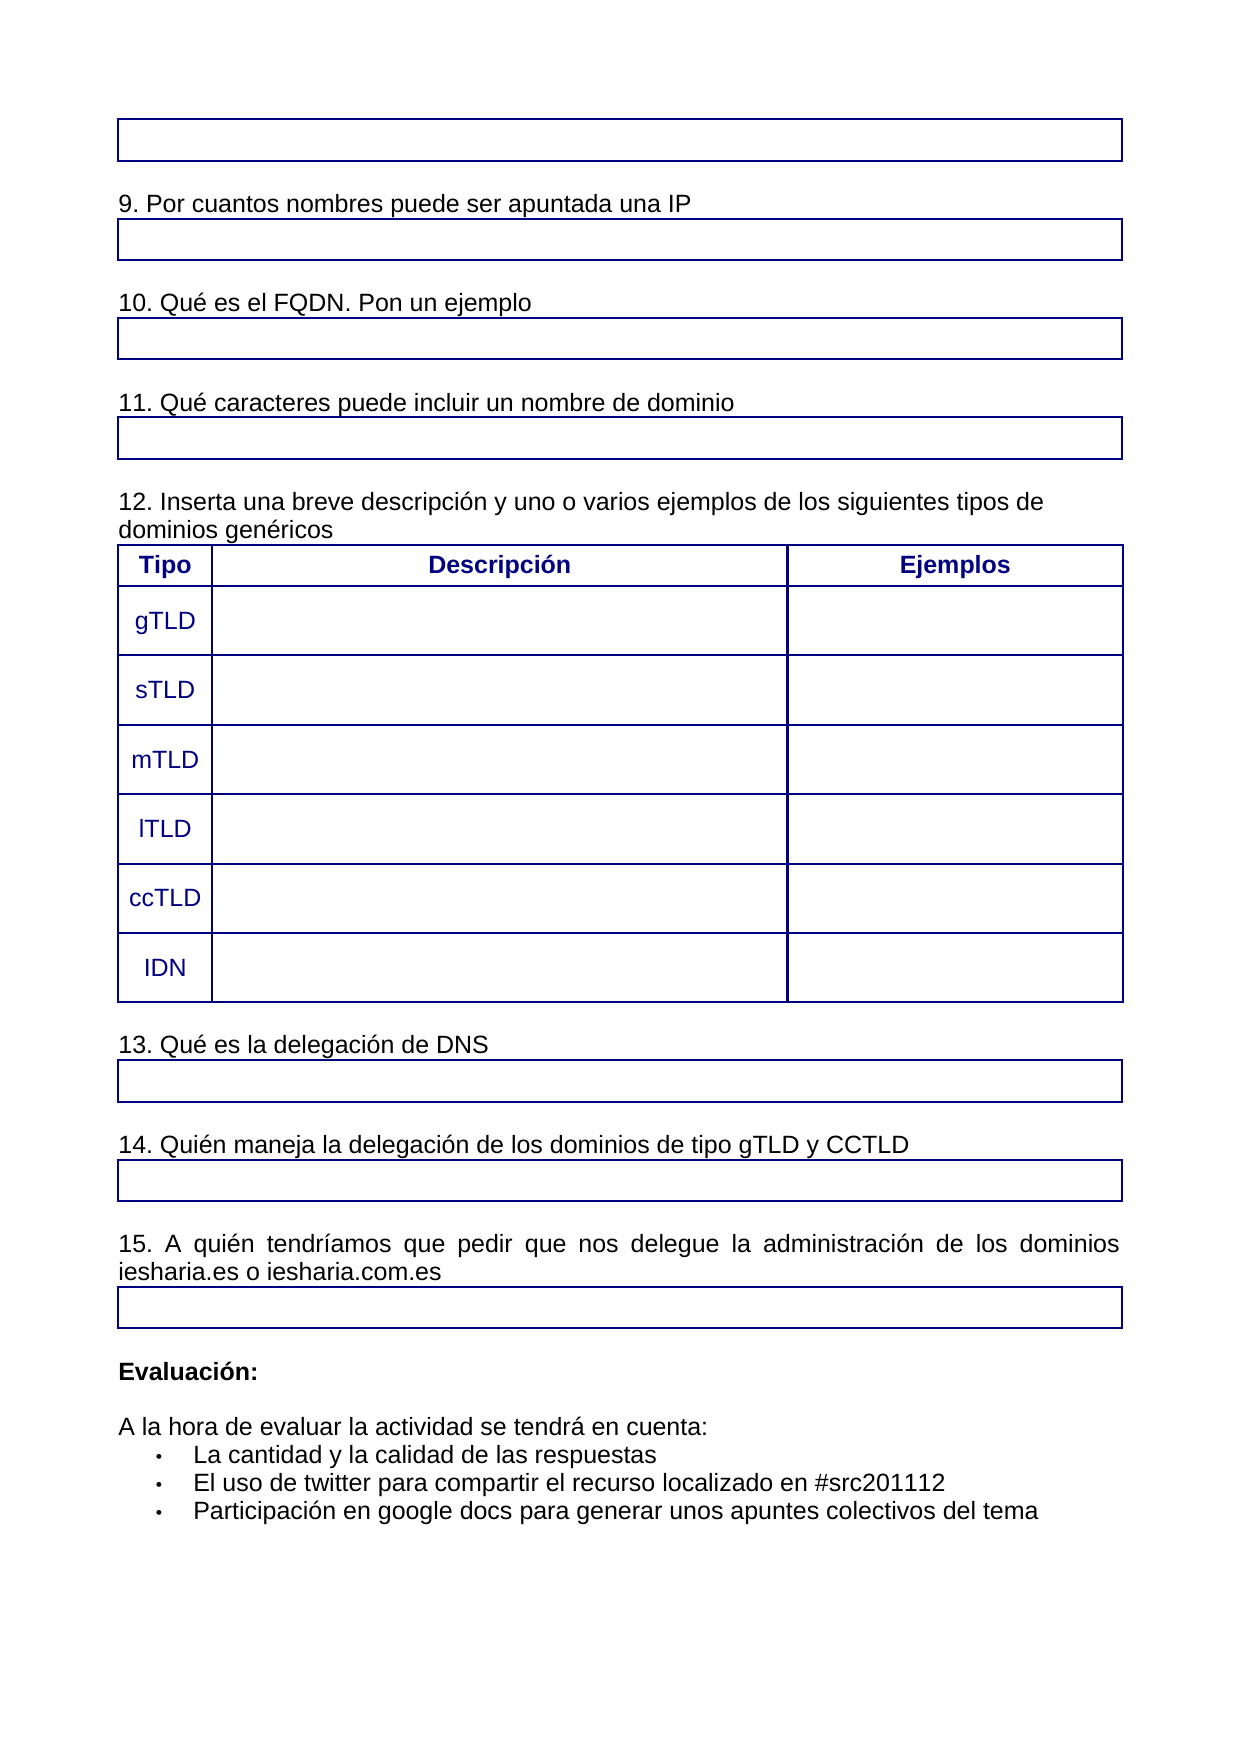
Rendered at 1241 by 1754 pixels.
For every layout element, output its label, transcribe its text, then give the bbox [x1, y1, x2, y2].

table_cell lTLD [119, 795, 211, 862]
table_cell [213, 656, 786, 724]
table_cell [789, 795, 1122, 862]
table_cell [789, 934, 1122, 1001]
table_header Tipo [119, 546, 211, 585]
text Evaluación: [118, 1357, 1122, 1385]
text 12. Inserta una breve descripción y uno o varios ejemplos de los siguientes tipos de dominios genéricos [118, 488, 1122, 543]
table_header [119, 1161, 1121, 1200]
list Participación en google docs para generar unos apuntes colectivos del tema [156, 1497, 1122, 1525]
table_cell [789, 726, 1122, 793]
table_cell mTLD [119, 726, 211, 793]
text 10. Qué es el FQDN. Pon un ejemplo [118, 289, 1122, 317]
table_cell sTLD [119, 656, 211, 724]
list El uso de twitter para compartir el recurso localizado en #src201112 [156, 1469, 1122, 1497]
table_cell [789, 587, 1122, 654]
table_cell [213, 587, 786, 654]
text A la hora de evaluar la actividad se tendrá en cuenta: [118, 1413, 1122, 1441]
table_header Ejemplos [789, 546, 1122, 585]
list La cantidad y la calidad de las respuestas [156, 1441, 1122, 1469]
table_header Descripción [213, 546, 786, 585]
text 9. Por cuantos nombres puede ser apuntada una IP [118, 189, 1122, 217]
table_cell ccTLD [119, 865, 211, 932]
table_header [119, 319, 1121, 358]
table_cell [789, 865, 1122, 932]
text 13. Qué es la delegación de DNS [118, 1031, 1122, 1059]
table_cell IDN [119, 934, 211, 1001]
table_header [119, 1061, 1121, 1101]
table_header [119, 120, 1121, 159]
table_cell [213, 865, 786, 932]
table_cell [213, 934, 786, 1001]
table_cell gTLD [119, 587, 211, 654]
table_cell [213, 726, 786, 793]
table_cell [213, 795, 786, 862]
table_header [119, 418, 1121, 458]
table_header [119, 1288, 1121, 1327]
text 14. Quién maneja la delegación de los dominios de tipo gTLD y CCTLD [118, 1131, 1122, 1158]
text 15. A quién tendríamos que pedir que nos delegue la administración de los dominios iesharia.es o iesharia.com.es [118, 1230, 1122, 1286]
table_header [119, 220, 1121, 259]
text 11. Qué caracteres puede incluir un nombre de dominio [118, 388, 1122, 416]
table_cell [789, 656, 1122, 724]
